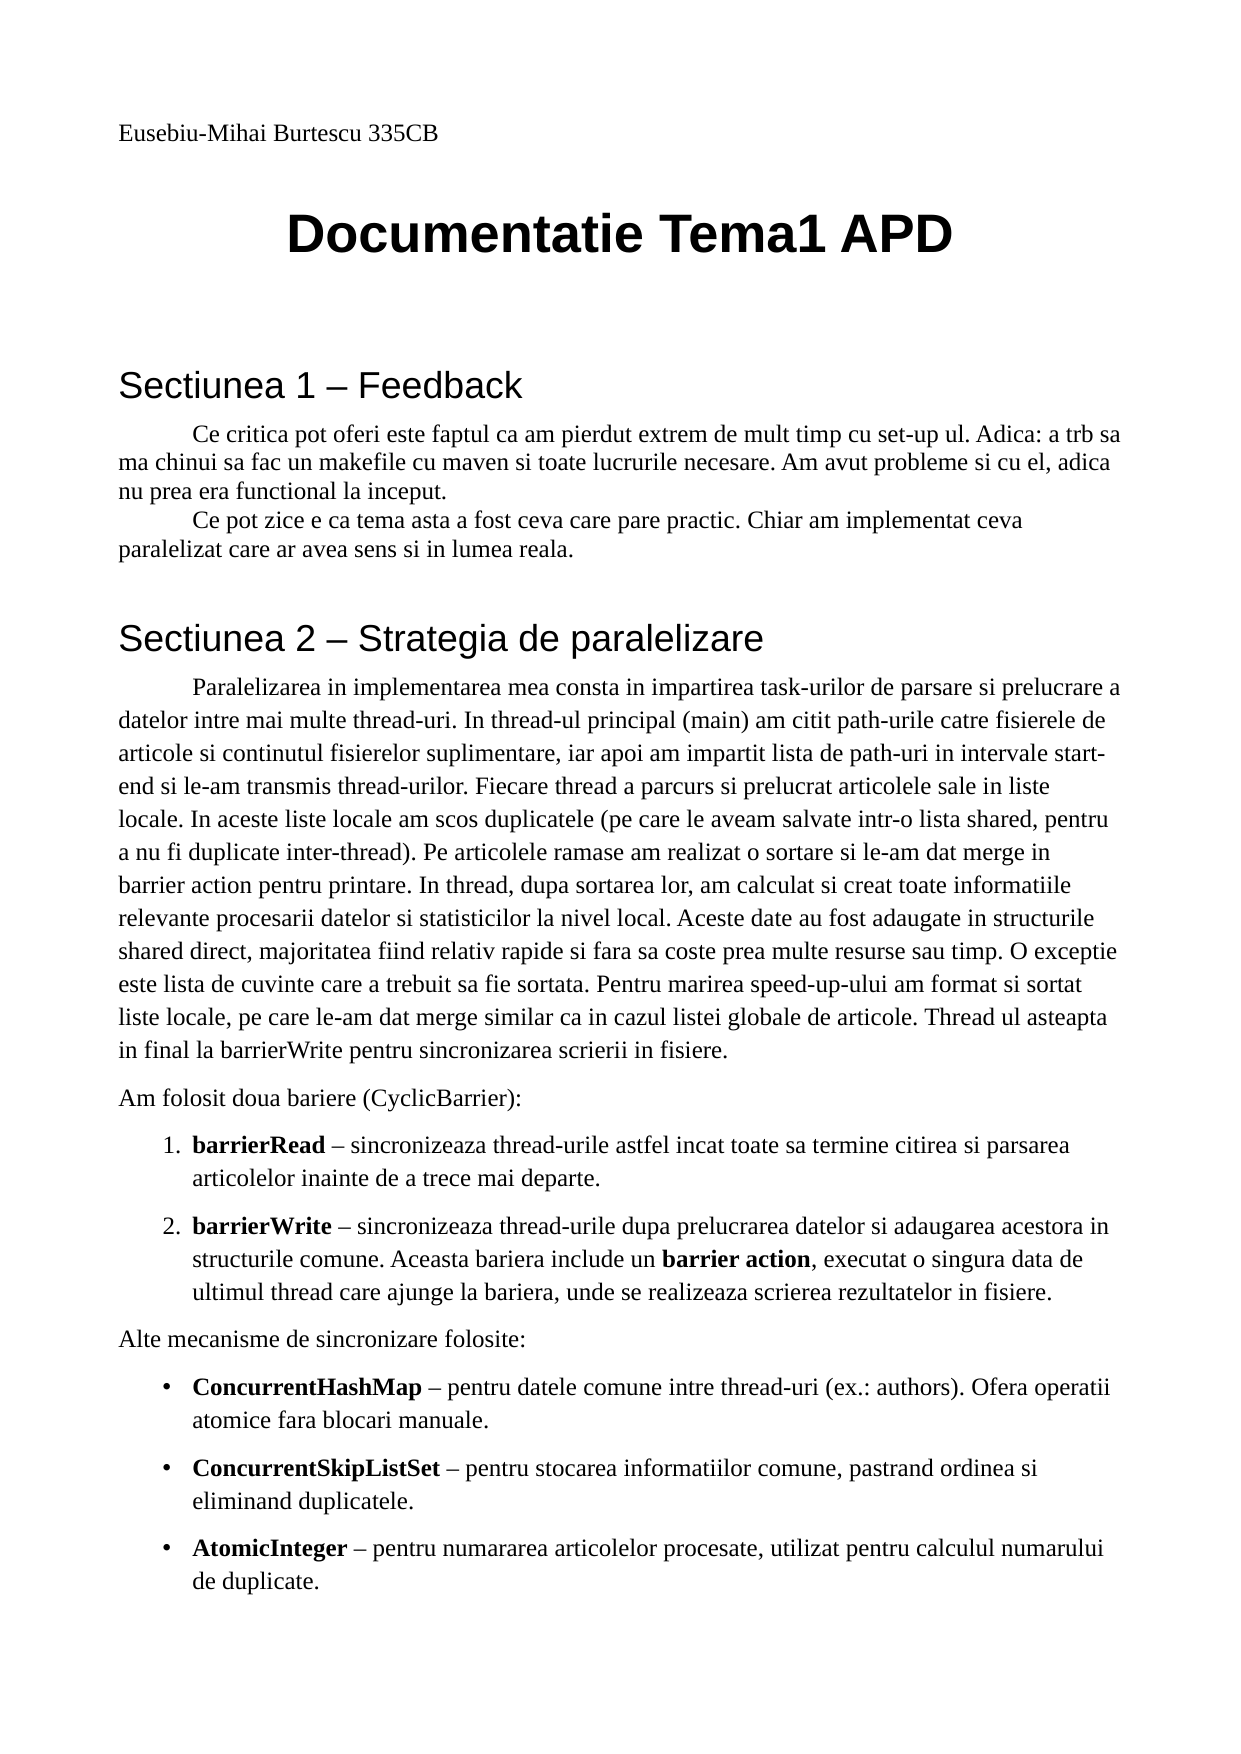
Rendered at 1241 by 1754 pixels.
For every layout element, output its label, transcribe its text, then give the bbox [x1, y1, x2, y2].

subtitle Sectiunea 1 – Feedback [118, 363, 1122, 406]
list ConcurrentHashMap – pentru datele comune intre thread-uri (ex.: authors). Ofera operatii atomice fara blocari manuale. [162, 1372, 1122, 1434]
list ConcurrentSkipListSet – pentru stocarea informatiilor comune, pastrand ordinea si eliminand duplicatele. [162, 1453, 1122, 1514]
text Ce critica pot oferi este faptul ca am pierdut extrem de mult timp cu set-up ul. Adica: a trb sa ma chinui sa fac un makefile cu maven si toate lucrurile necesare. Am avut probleme si cu el, adica nu prea era functional la inceput. [118, 419, 1122, 505]
text Alte mecanisme de sincronizare folosite: [118, 1324, 1122, 1353]
text Ce pot zice e ca tema asta a fost ceva care pare practic. Chiar am implementat ceva paralelizat care ar avea sens si in lumea reala. [118, 505, 1122, 562]
list barrierRead – sincronizeaza thread-urile astfel incat toate sa termine citirea si parsarea articolelor inainte de a trece mai departe. [162, 1130, 1122, 1192]
list barrierWrite – sincronizeaza thread-urile dupa prelucrarea datelor si adaugarea acestora in structurile comune. Aceasta bariera include un barrier action, executat o singura data de ultimul thread care ajunge la bariera, unde se realizeaza scrierea rezultatelor in fisiere. [162, 1211, 1122, 1306]
text Paralelizarea in implementarea mea consta in impartirea task-urilor de parsare si prelucrare a datelor intre mai multe thread-uri. In thread-ul principal (main) am citit path-urile catre fisierele de articole si continutul fisierelor suplimentare, iar apoi am impartit lista de path-uri in intervale start-end si le-am transmis thread-urilor. Fiecare thread a parcurs si prelucrat articolele sale in liste locale. In aceste liste locale am scos duplicatele (pe care le aveam salvate intr-o lista shared, pentru a nu fi duplicate inter-thread). Pe articolele ramase am realizat o sortare si le-am dat merge in barrier action pentru printare. In thread, dupa sortarea lor, am calculat si creat toate informatiile relevante procesarii datelor si statisticilor la nivel local. Aceste date au fost adaugate in structurile shared direct, majoritatea fiind relativ rapide si fara sa coste prea multe resurse sau timp. O exceptie este lista de cuvinte care a trebuit sa fie sortata. Pentru marirea speed-up-ului am format si sortat liste locale, pe care le-am dat merge similar ca in cazul listei globale de articole. Thread ul asteapta in final la barrierWrite pentru sincronizarea scrierii in fisiere. [118, 672, 1122, 1064]
subtitle Sectiunea 2 – Strategia de paralelizare [118, 616, 1122, 659]
list AtomicInteger – pentru numararea articolelor procesate, utilizat pentru calculul numarului de duplicate. [162, 1533, 1122, 1595]
title Documentatie Tema1 APD [118, 201, 1122, 264]
text Am folosit doua bariere (CyclicBarrier): [118, 1083, 1122, 1111]
